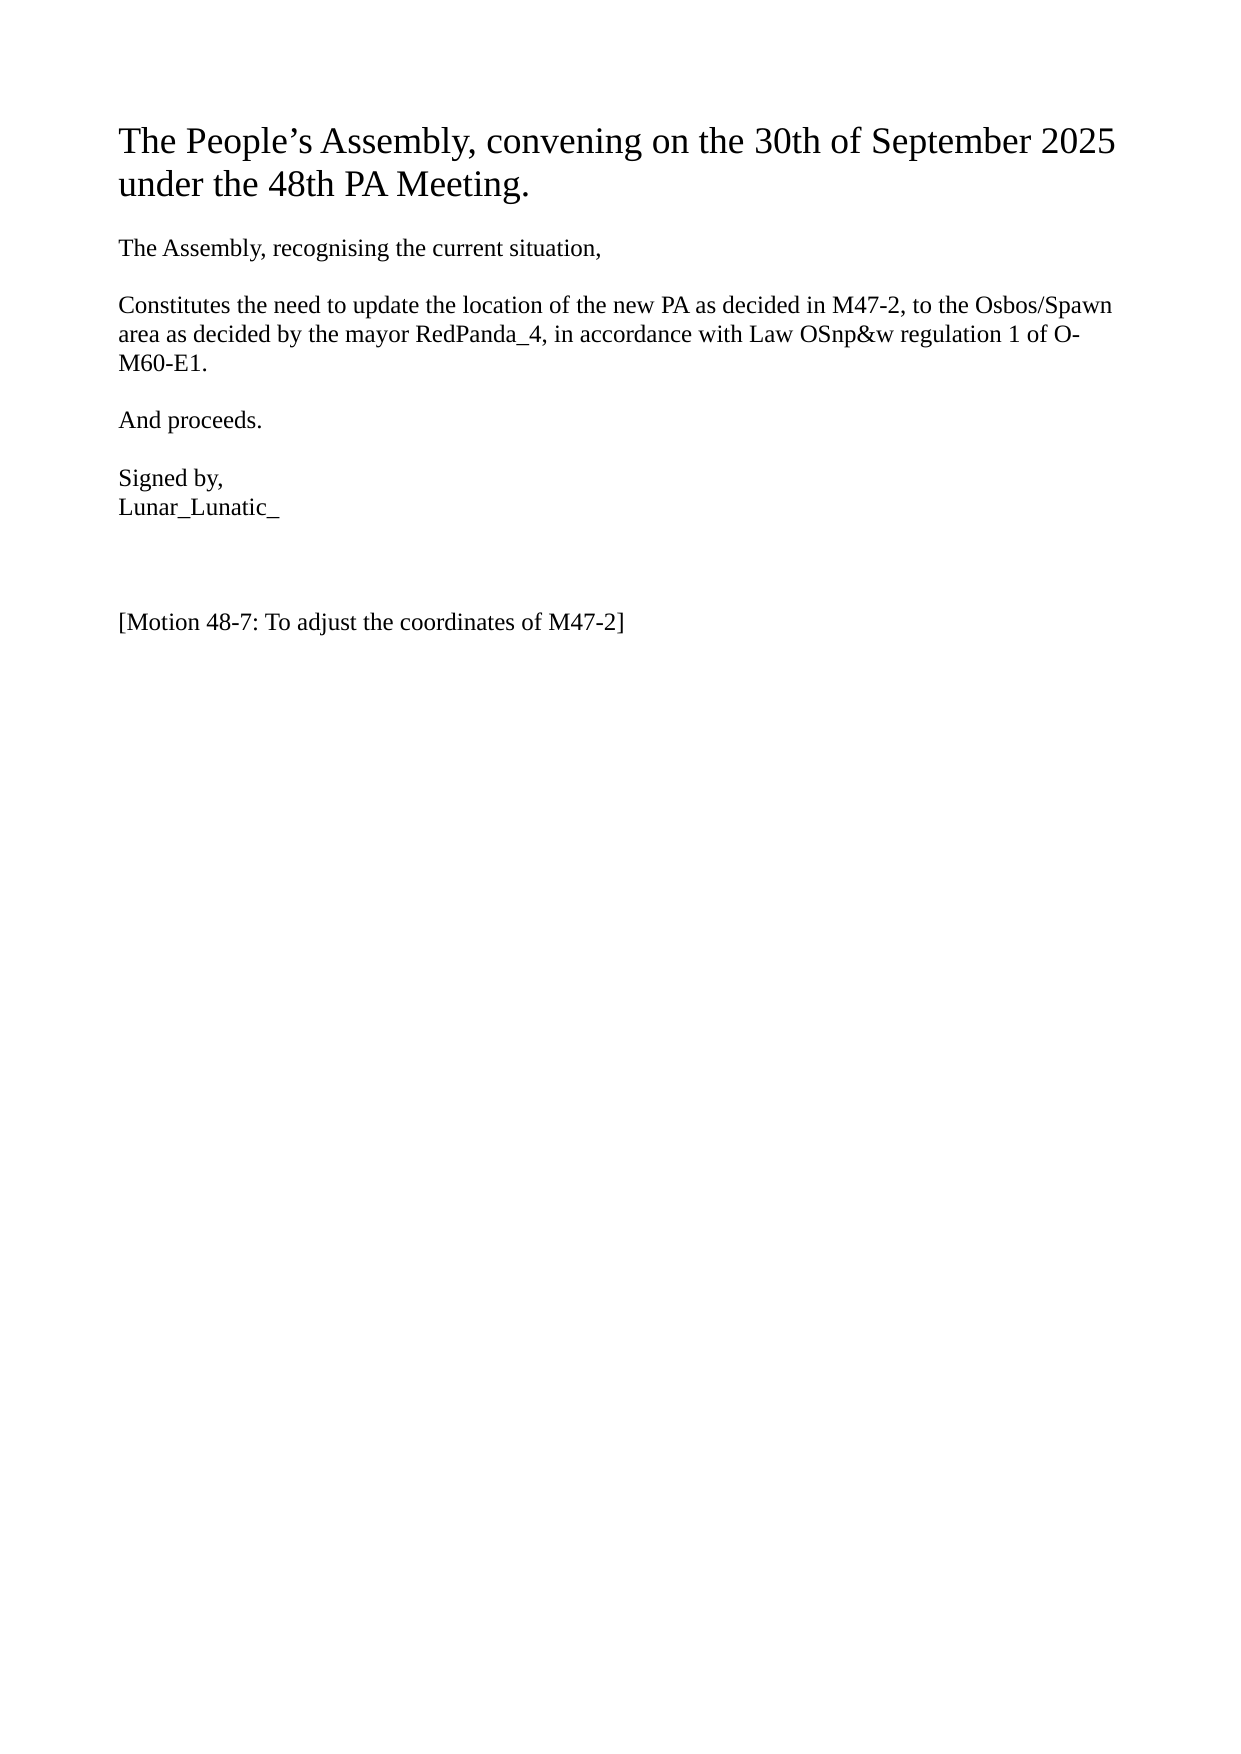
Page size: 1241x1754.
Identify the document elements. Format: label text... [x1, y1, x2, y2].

text Constitutes the need to update the location of the new PA as decided in M47-2, to the Osbos/Spawn area as decided by the mayor RedPanda_4, in accordance with Law OSnp&w regulation 1 of O-M60-E1. [118, 291, 1122, 377]
text [Motion 48-7: To adjust the coordinates of M47-2] [118, 607, 1122, 636]
text Lunar_Lunatic_ [118, 492, 1122, 521]
text Signed by, [118, 463, 1122, 492]
text And proceeds. [118, 406, 1122, 434]
text The Assembly, recognising the current situation, [118, 233, 1122, 262]
text The People’s Assembly, convening on the 30th of September 2025 under the 48th PA Meeting. [118, 118, 1122, 204]
